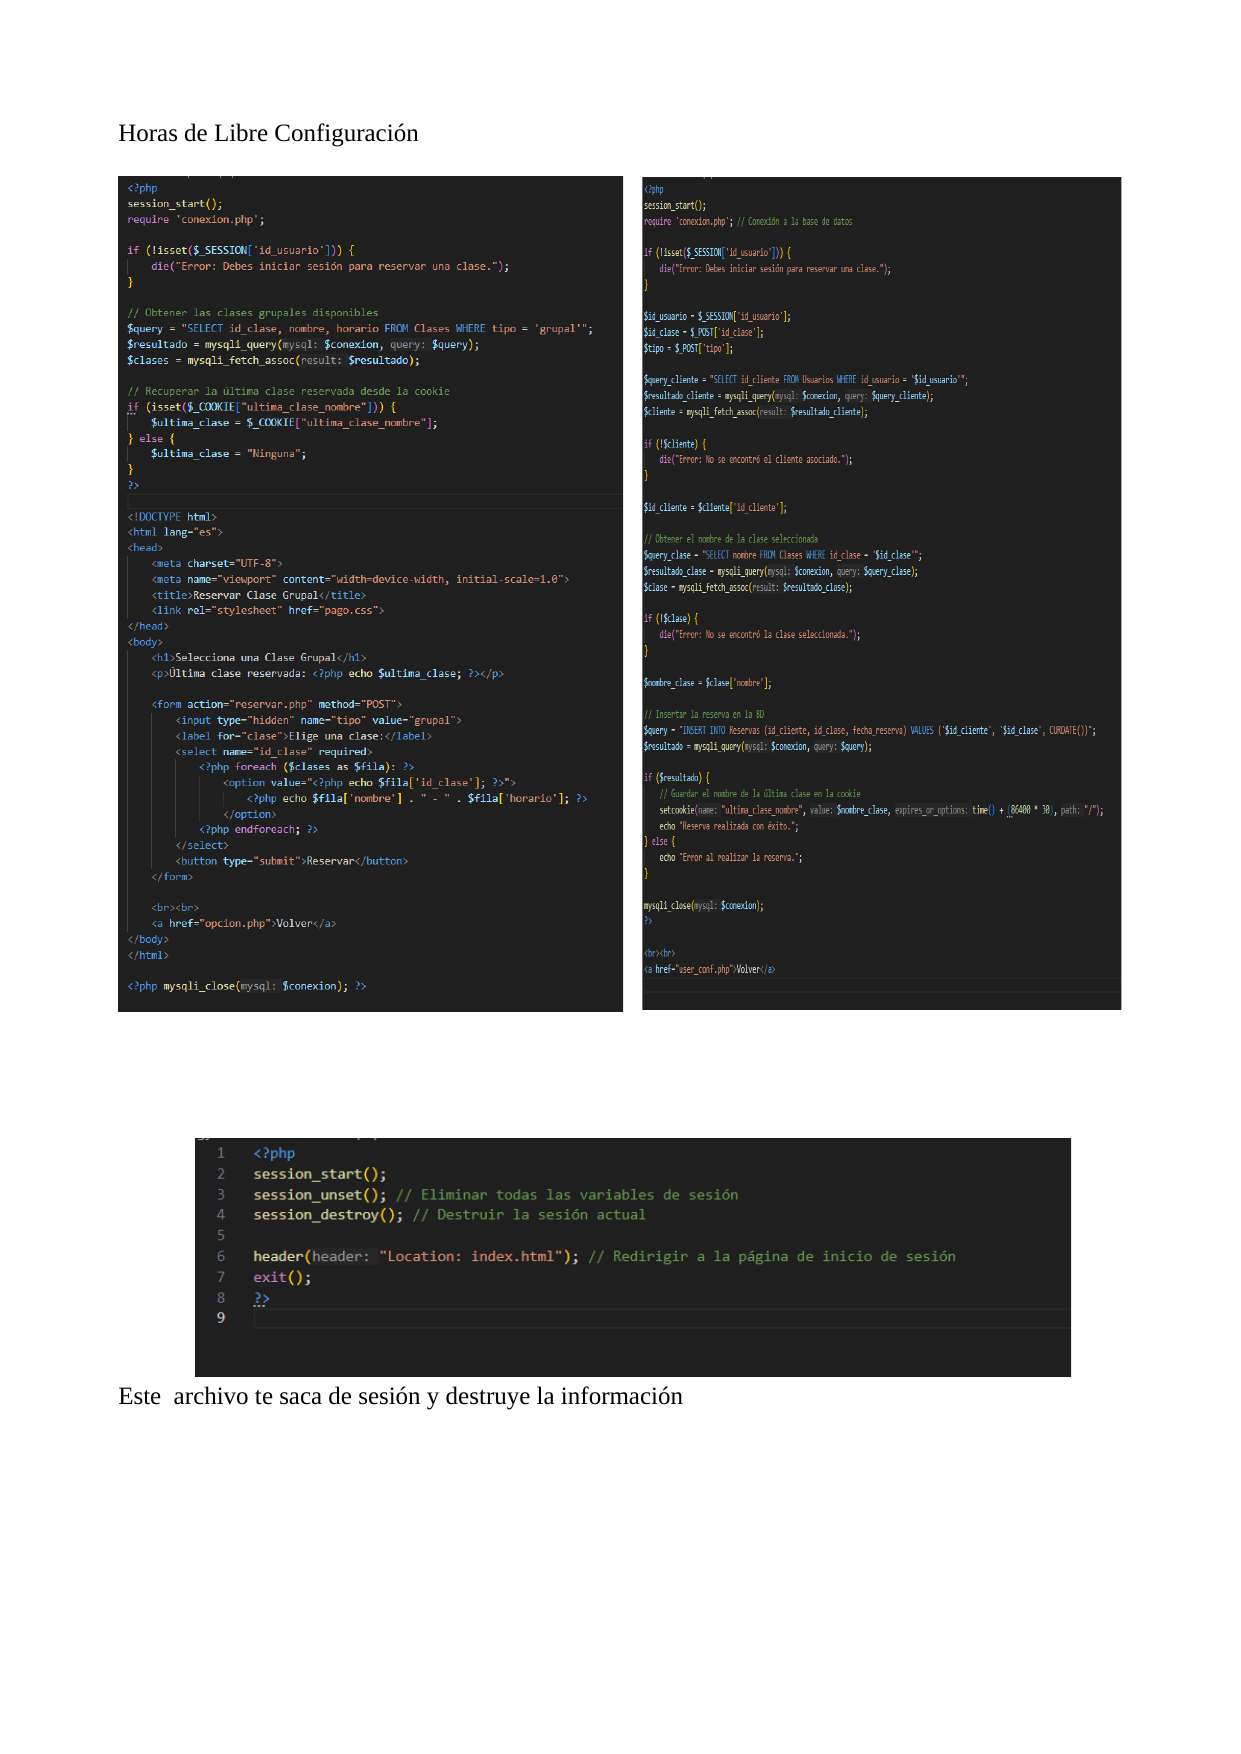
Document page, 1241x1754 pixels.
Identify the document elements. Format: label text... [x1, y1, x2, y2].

text Este archivo te saca de sesión y destruye la información [118, 1109, 1122, 1410]
picture [195, 1138, 1072, 1377]
picture [118, 176, 624, 1012]
picture [642, 177, 1122, 1010]
